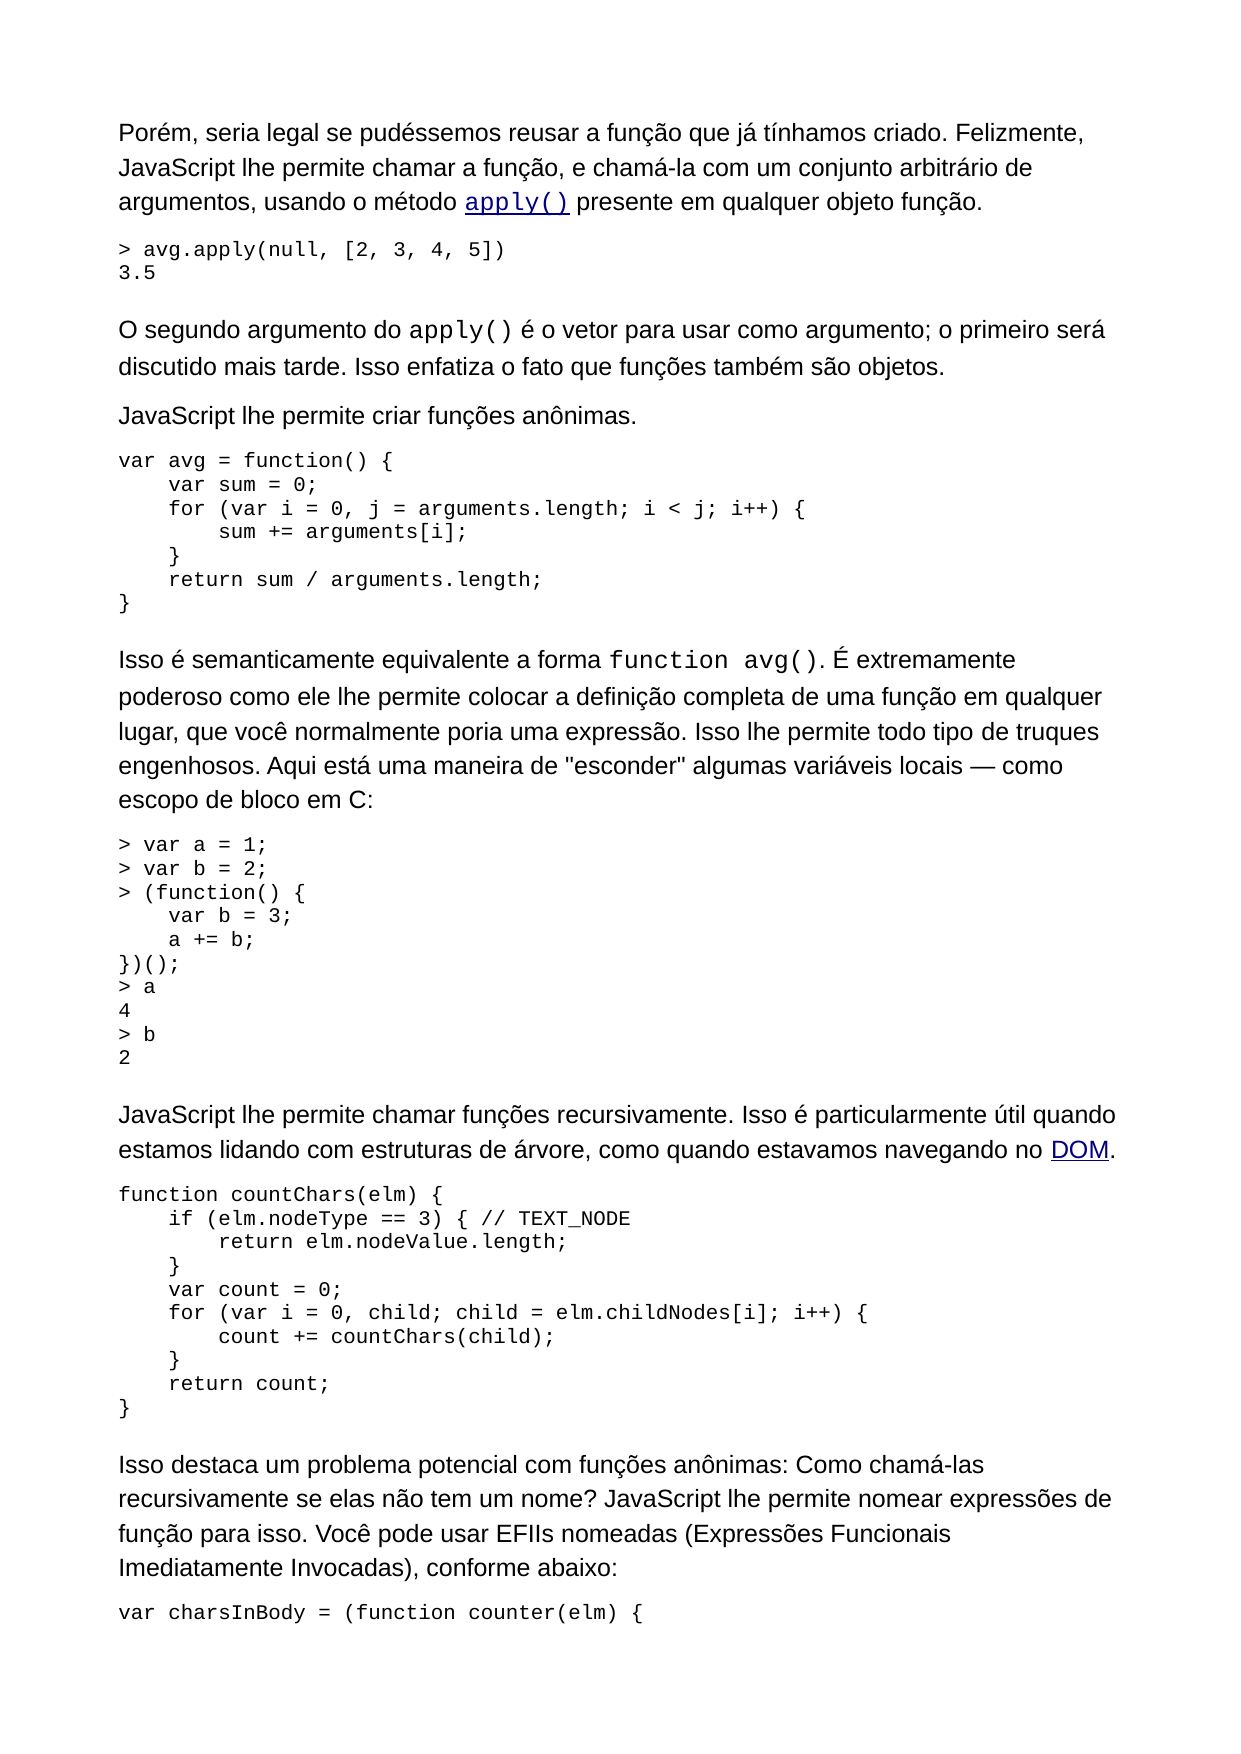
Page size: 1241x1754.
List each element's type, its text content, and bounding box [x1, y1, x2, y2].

text Porém, seria legal se pudéssemos reusar a função que já tínhamos criado. Felizmente, JavaScript lhe permite chamar a função, e chamá-la com um conjunto arbitrário de argumentos, usando o método apply() presente em qualquer objeto função. [118, 118, 1122, 218]
text O segundo argumento do apply() é o vetor para usar como argumento; o primeiro será discutido mais tarde. Isso enfatiza o fato que funções também são objetos. [118, 316, 1122, 381]
text 2 [118, 1047, 1122, 1071]
text if (elm.nodeType == 3) { // TEXT_NODE [118, 1208, 1122, 1231]
text for (var i = 0, j = arguments.length; i < j; i++) { [118, 498, 1122, 521]
text > var a = 1; [118, 834, 1122, 858]
text } [118, 592, 1122, 616]
text var b = 3; [118, 905, 1122, 929]
text } [118, 1397, 1122, 1420]
text > avg.apply(null, [2, 3, 4, 5]) [118, 239, 1122, 262]
text return sum / arguments.length; [118, 568, 1122, 592]
text JavaScript lhe permite criar funções anônimas. [118, 401, 1122, 430]
text > (function() { [118, 882, 1122, 905]
text } [118, 1255, 1122, 1278]
text JavaScript lhe permite chamar funções recursivamente. Isso é particularmente útil quando estamos lidando com estruturas de árvore, como quando estavamos navegando no DOM. [118, 1100, 1122, 1164]
text var sum = 0; [118, 474, 1122, 498]
text count += countChars(child); [118, 1326, 1122, 1349]
text } [118, 545, 1122, 568]
text for (var i = 0, child; child = elm.childNodes[i]; i++) { [118, 1302, 1122, 1326]
text > var b = 2; [118, 858, 1122, 882]
text > a [118, 976, 1122, 1000]
text return count; [118, 1373, 1122, 1397]
text var count = 0; [118, 1278, 1122, 1302]
text 3.5 [118, 262, 1122, 286]
text Isso destaca um problema potencial com funções anônimas: Como chamá-las recursivamente se elas não tem um nome? JavaScript lhe permite nomear expressões de função para isso. Você pode usar EFIIs nomeadas (Expressões Funcionais Imediatamente Invocadas), conforme abaixo: [118, 1450, 1122, 1582]
text 4 [118, 1000, 1122, 1024]
text a += b; [118, 929, 1122, 953]
text > b [118, 1024, 1122, 1047]
text })(); [118, 953, 1122, 976]
text function countChars(elm) { [118, 1184, 1122, 1208]
text var charsInBody = (function counter(elm) { [118, 1602, 1122, 1626]
text } [118, 1349, 1122, 1373]
text var avg = function() { [118, 450, 1122, 474]
text sum += arguments[i]; [118, 521, 1122, 545]
text return elm.nodeValue.length; [118, 1231, 1122, 1255]
text Isso é semanticamente equivalente a forma function avg(). É extremamente poderoso como ele lhe permite colocar a definição completa de uma função em qualquer lugar, que você normalmente poria uma expressão. Isso lhe permite todo tipo de truques engenhosos. Aqui está uma maneira de "esconder" algumas variáveis locais — como escopo de bloco em C: [118, 645, 1122, 814]
